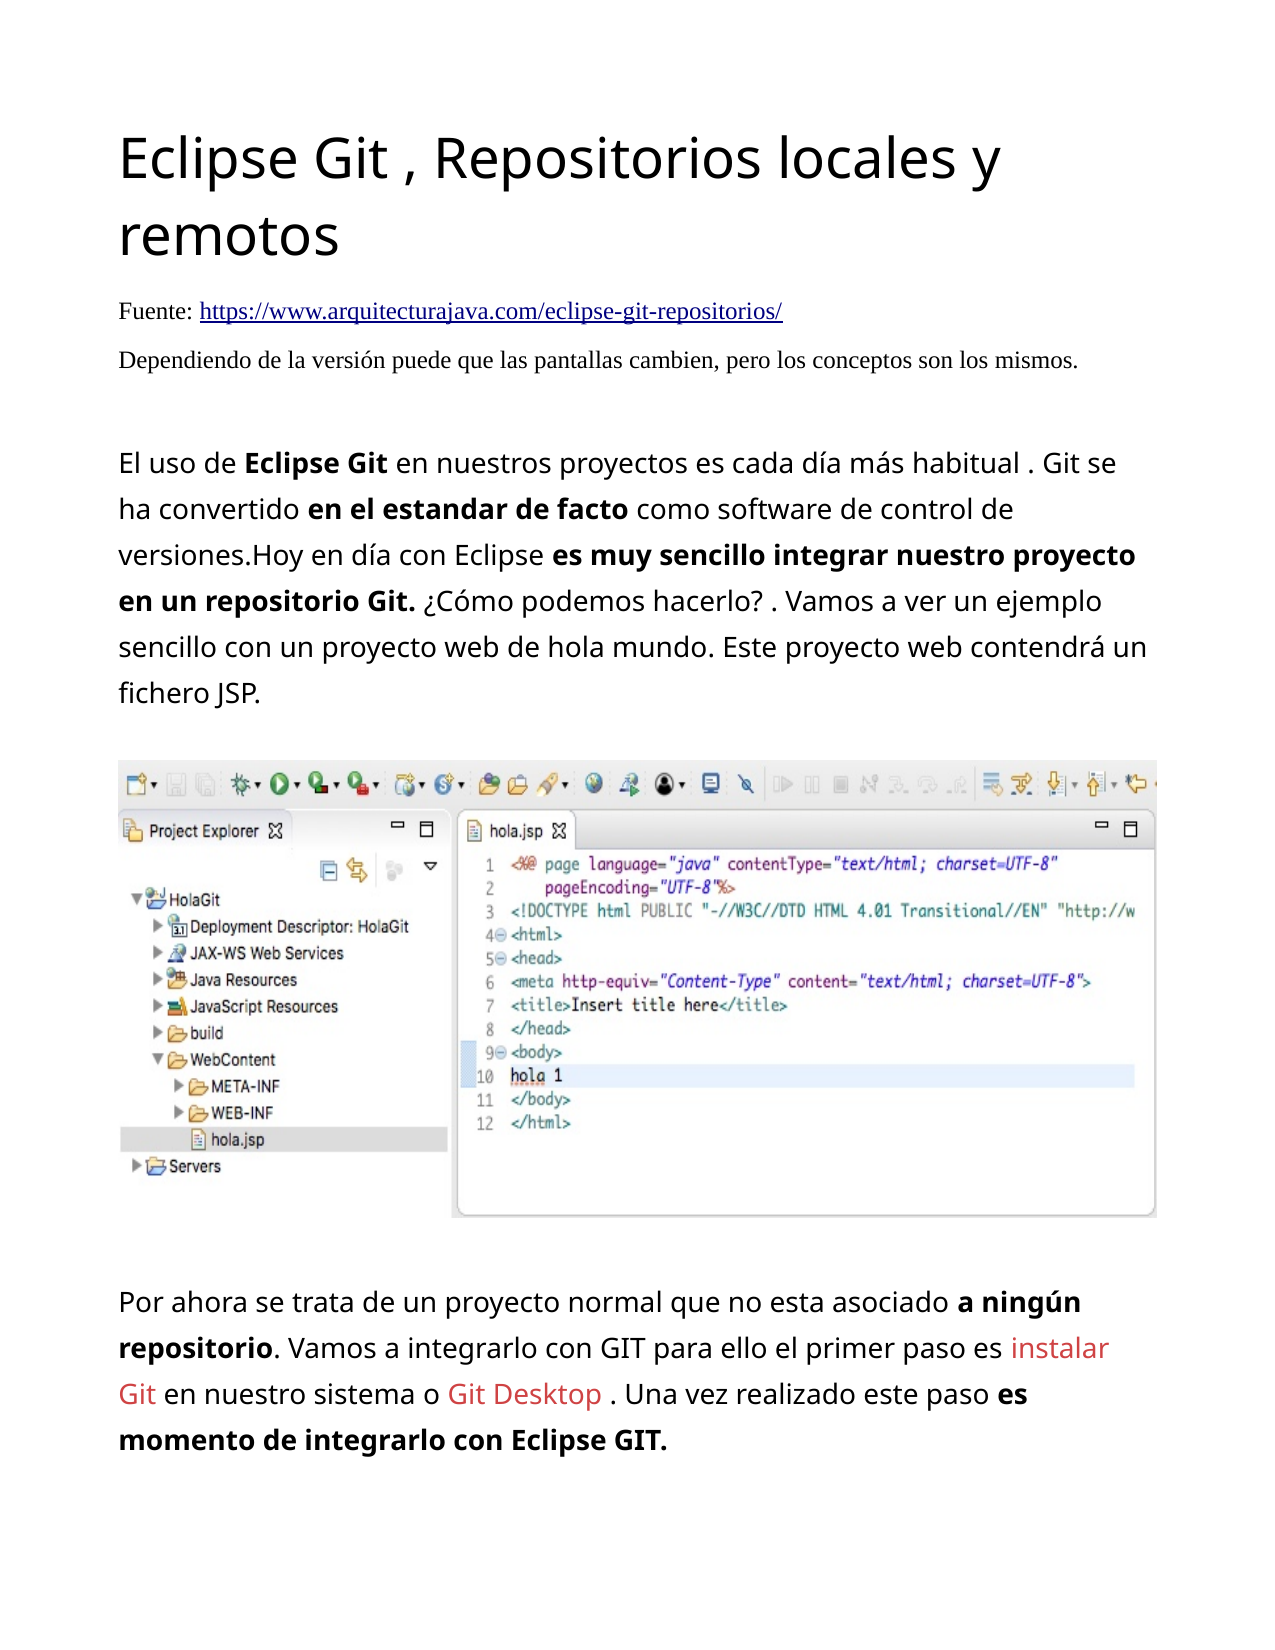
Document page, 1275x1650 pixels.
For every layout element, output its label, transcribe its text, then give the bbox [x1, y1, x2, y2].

text Dependiendo de la versión puede que las pantallas cambien, pero los conceptos son los mismos. [118, 346, 1157, 374]
picture [118, 760, 1157, 1218]
text El uso de Eclipse Git en nuestros proyectos es cada día más habitual . Git se ha convertido en el estandar de facto como software de control de versiones.Hoy en día con Eclipse es muy sencillo integrar nuestro proyecto en un repositorio Git. ¿Cómo podemos hacerlo? . Vamos a ver un ejemplo sencillo con un proyecto web de hola mundo. Este proyecto web contendrá un fichero JSP. [118, 444, 1157, 712]
text Por ahora se trata de un proyecto normal que no esta asociado a ningún repositorio. Vamos a integrarlo con GIT para ello el primer paso es instalar Git en nuestro sistema o Git Desktop . Una vez realizado este paso es momento de integrarlo con Eclipse GIT. [118, 1283, 1157, 1459]
subtitle Eclipse Git , Repositorios locales y remotos [118, 118, 1157, 271]
text Fuente: https://www.arquitecturajava.com/eclipse-git-repositorios/ [118, 296, 1157, 325]
